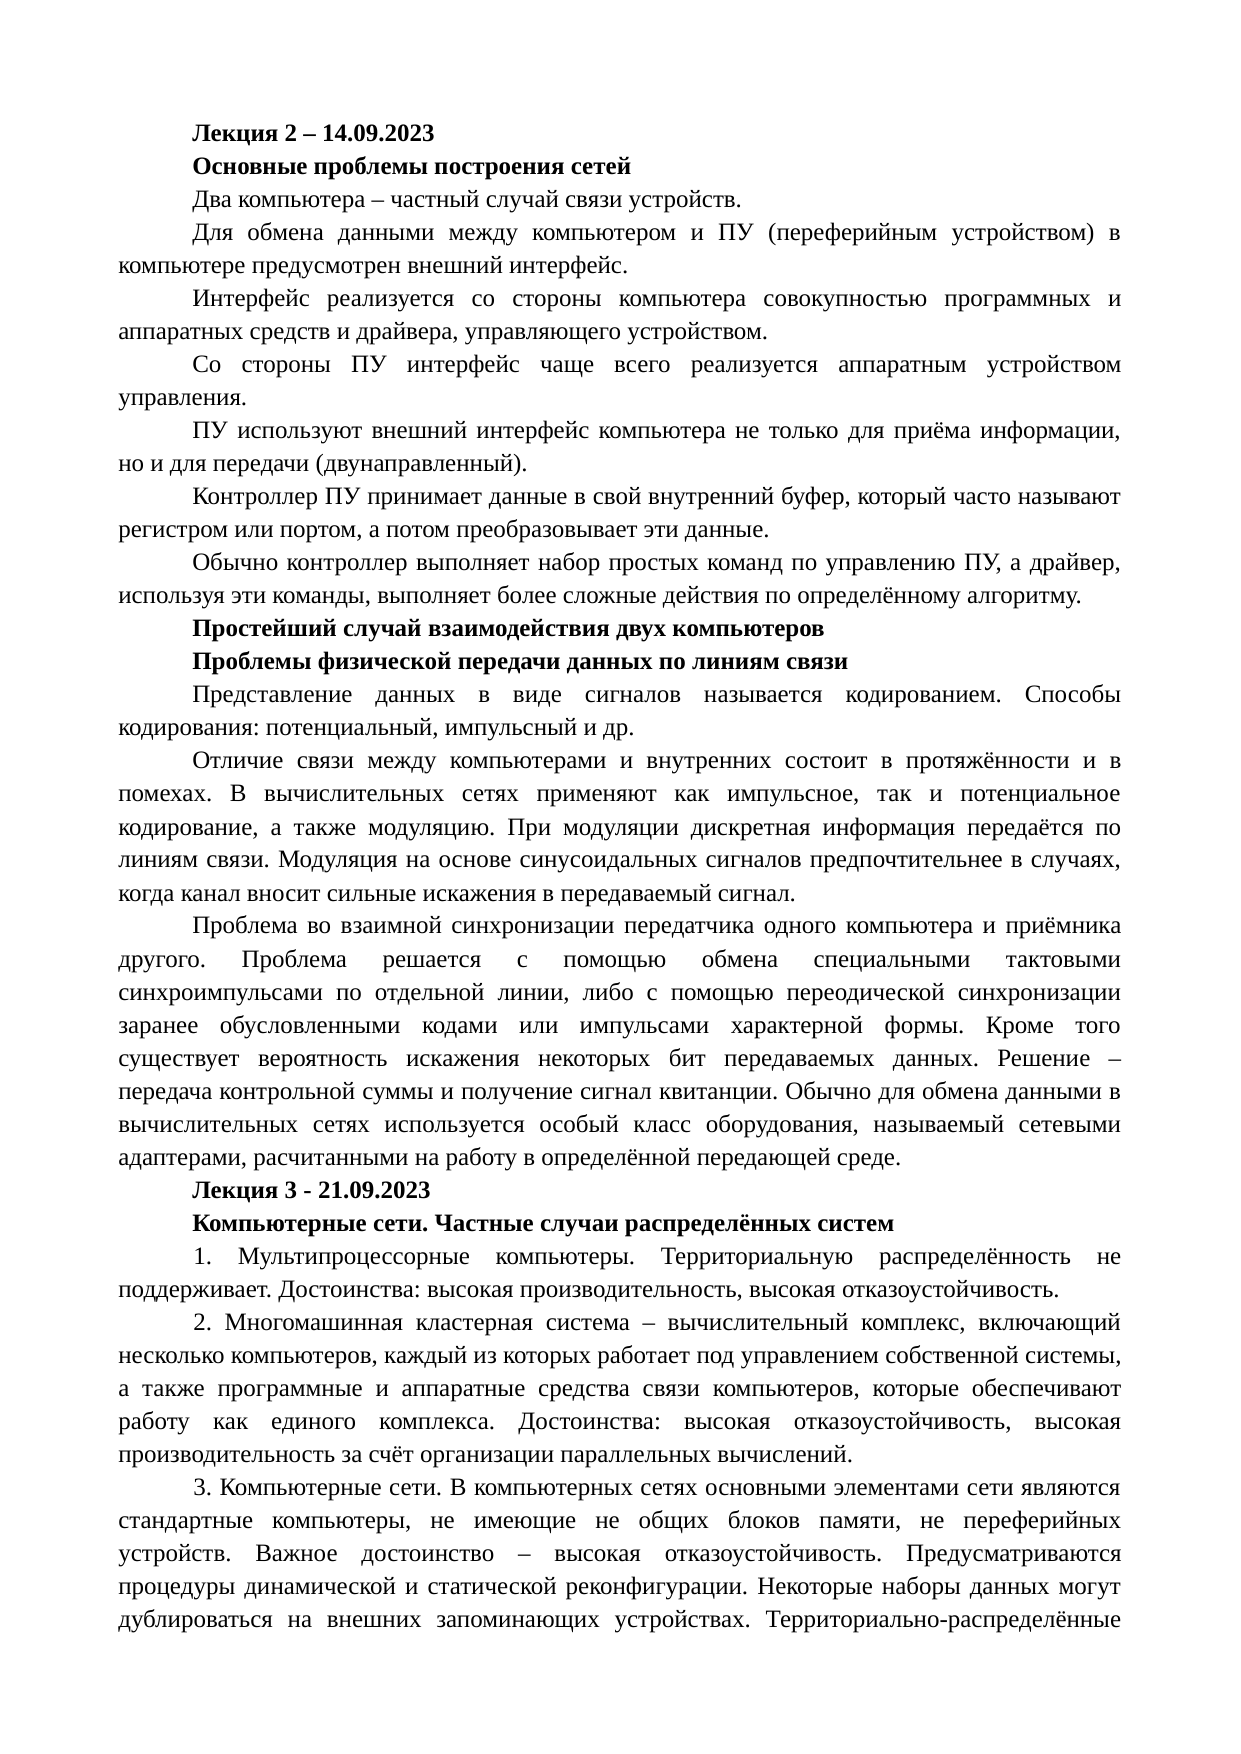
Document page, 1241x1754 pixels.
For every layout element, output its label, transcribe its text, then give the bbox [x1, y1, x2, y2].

text Для обмена данными между компьютером и ПУ (переферийным устройством) в компьютере предусмотрен внешний интерфейс. [118, 217, 1122, 279]
text Простейший случай взаимодействия двух компьютеров [118, 613, 1122, 642]
text Компьютерные сети. Частные случаи распределённых систем [118, 1208, 1122, 1237]
text Проблема во взаимной синхронизации передатчика одного компьютера и приёмника другого. Проблема решается с помощью обмена специальными тактовыми синхроимпульсами по отдельной линии, либо с помощью переодической синхронизации заранее обусловленными кодами или импульсами характерной формы. Кроме того существует вероятность искажения некоторых бит передаваемых данных. Решение – передача контрольной суммы и получение сигнал квитанции. Обычно для обмена данными в вычислительных сетях используется особый класс оборудования, называемый сетевыми адаптерами, расчитанными на работу в определённой передающей среде. [118, 911, 1122, 1171]
text 3. Компьютерные сети. В компьютерных сетях основными элементами сети являются стандартные компьютеры, не имеющие не общих блоков памяти, не переферийных устройств. Важное достоинство – высокая отказоустойчивость. Предусматриваются процедуры динамической и статической реконфигурации. Некоторые наборы данных могут дублироваться на внешних запоминающих устройствах. Территориально-распределённые [118, 1472, 1122, 1633]
text Контроллер ПУ принимает данные в свой внутренний буфер, который часто называют регистром или портом, а потом преобразовывает эти данные. [118, 481, 1122, 543]
text Два компьютера – частный случай связи устройств. [118, 184, 1122, 213]
text Представление данных в виде сигналов называется кодированием. Способы кодирования: потенциальный, импульсный и др. [118, 679, 1122, 741]
text Интерфейс реализуется со стороны компьютера совокупностью программных и аппаратных средств и драйвера, управляющего устройством. [118, 283, 1122, 345]
text Лекция 3 - 21.09.2023 [118, 1175, 1122, 1203]
text ПУ используют внешний интерфейс компьютера не только для приёма информации, но и для передачи (двунаправленный). [118, 415, 1122, 477]
text 1. Мультипроцессорные компьютеры. Территориальную распределённость не поддерживает. Достоинства: высокая производительность, высокая отказоустойчивость. [118, 1241, 1122, 1303]
text Отличие связи между компьютерами и внутренних состоит в протяжённости и в помехах. В вычислительных сетях применяют как импульсное, так и потенциальное кодирование, а также модуляцию. При модуляции дискретная информация передаётся по линиям связи. Модуляция на основе синусоидальных сигналов предпочтительнее в случаях, когда канал вносит сильные искажения в передаваемый сигнал. [118, 746, 1122, 906]
text Со стороны ПУ интерфейс чаще всего реализуется аппаратным устройством управления. [118, 349, 1122, 411]
text Обычно контроллер выполняет набор простых команд по управлению ПУ, а драйвер, используя эти команды, выполняет более сложные действия по определённому алгоритму. [118, 547, 1122, 609]
text Проблемы физической передачи данных по линиям связи [118, 646, 1122, 675]
text Лекция 2 – 14.09.2023 [118, 118, 1122, 147]
text 2. Многомашинная кластерная система – вычислительный комплекс, включающий несколько компьютеров, каждый из которых работает под управлением собственной системы, а также программные и аппаратные средства связи компьютеров, которые обеспечивают работу как единого комплекса. Достоинства: высокая отказоустойчивость, высокая производительность за счёт организации параллельных вычислений. [118, 1307, 1122, 1468]
text Основные проблемы построения сетей [118, 151, 1122, 180]
